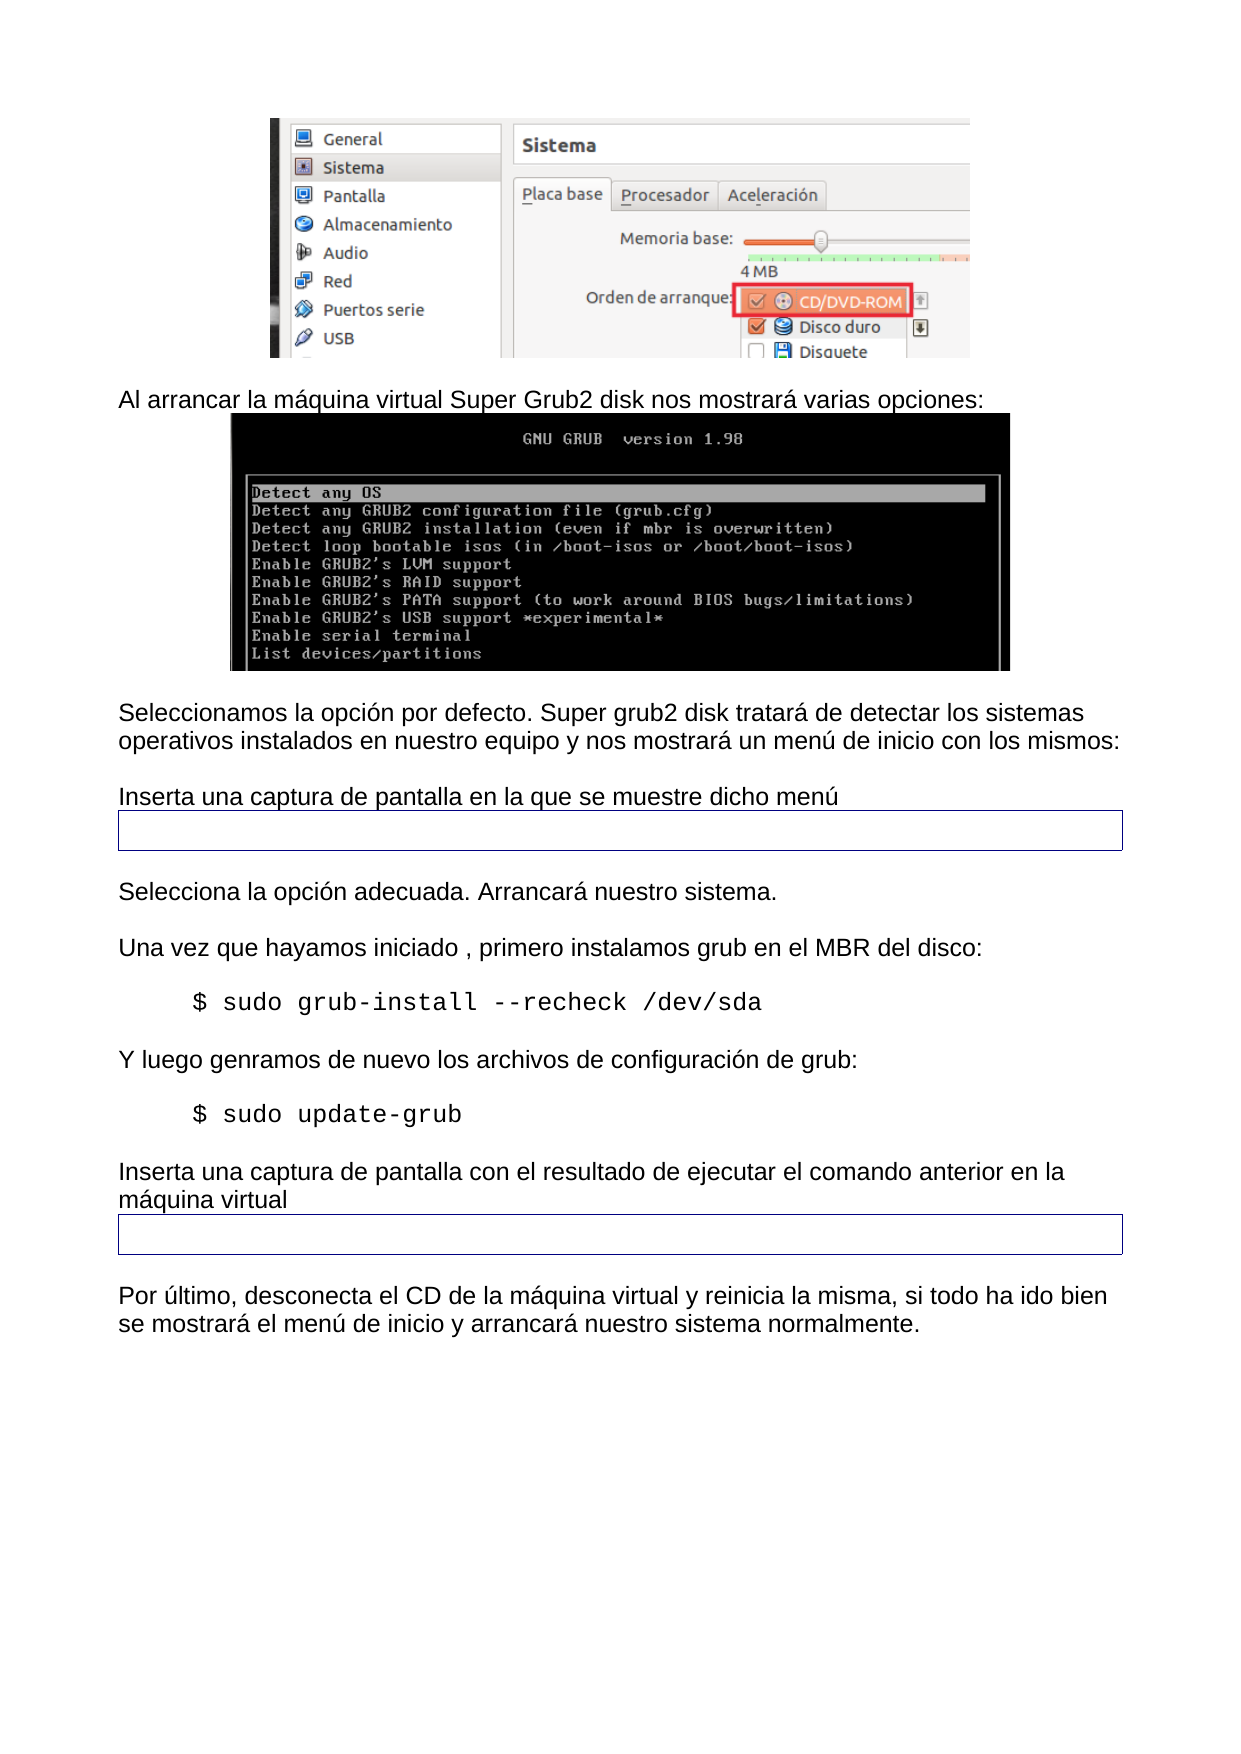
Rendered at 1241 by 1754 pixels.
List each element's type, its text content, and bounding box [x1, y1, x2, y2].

text Y luego genramos de nuevo los archivos de configuración de grub: [118, 1046, 1122, 1074]
text Selecciona la opción adecuada. Arrancará nuestro sistema. [118, 878, 1122, 906]
picture [230, 413, 1011, 671]
text Al arrancar la máquina virtual Super Grub2 disk nos mostrará varias opciones: [118, 385, 1122, 413]
text $ sudo grub-install --recheck /dev/sda [192, 989, 1122, 1018]
text Inserta una captura de pantalla en la que se muestre dicho menú [118, 782, 1122, 810]
text $ sudo update-grub [192, 1102, 1122, 1130]
table_header [119, 811, 1122, 850]
table_header [119, 1215, 1122, 1253]
text Una vez que hayamos iniciado , primero instalamos grub en el MBR del disco: [118, 934, 1122, 962]
picture [270, 118, 970, 358]
text Inserta una captura de pantalla con el resultado de ejecutar el comando anterior en la máquina virtual [118, 1158, 1122, 1214]
text Por último, desconecta el CD de la máquina virtual y reinicia la misma, si todo ha ido bien se mostrará el menú de inicio y arrancará nuestro sistema normalmente. [118, 1282, 1122, 1337]
text Seleccionamos la opción por defecto. Super grub2 disk tratará de detectar los sistemas operativos instalados en nuestro equipo y nos mostrará un menú de inicio con los mismos: [118, 699, 1122, 754]
